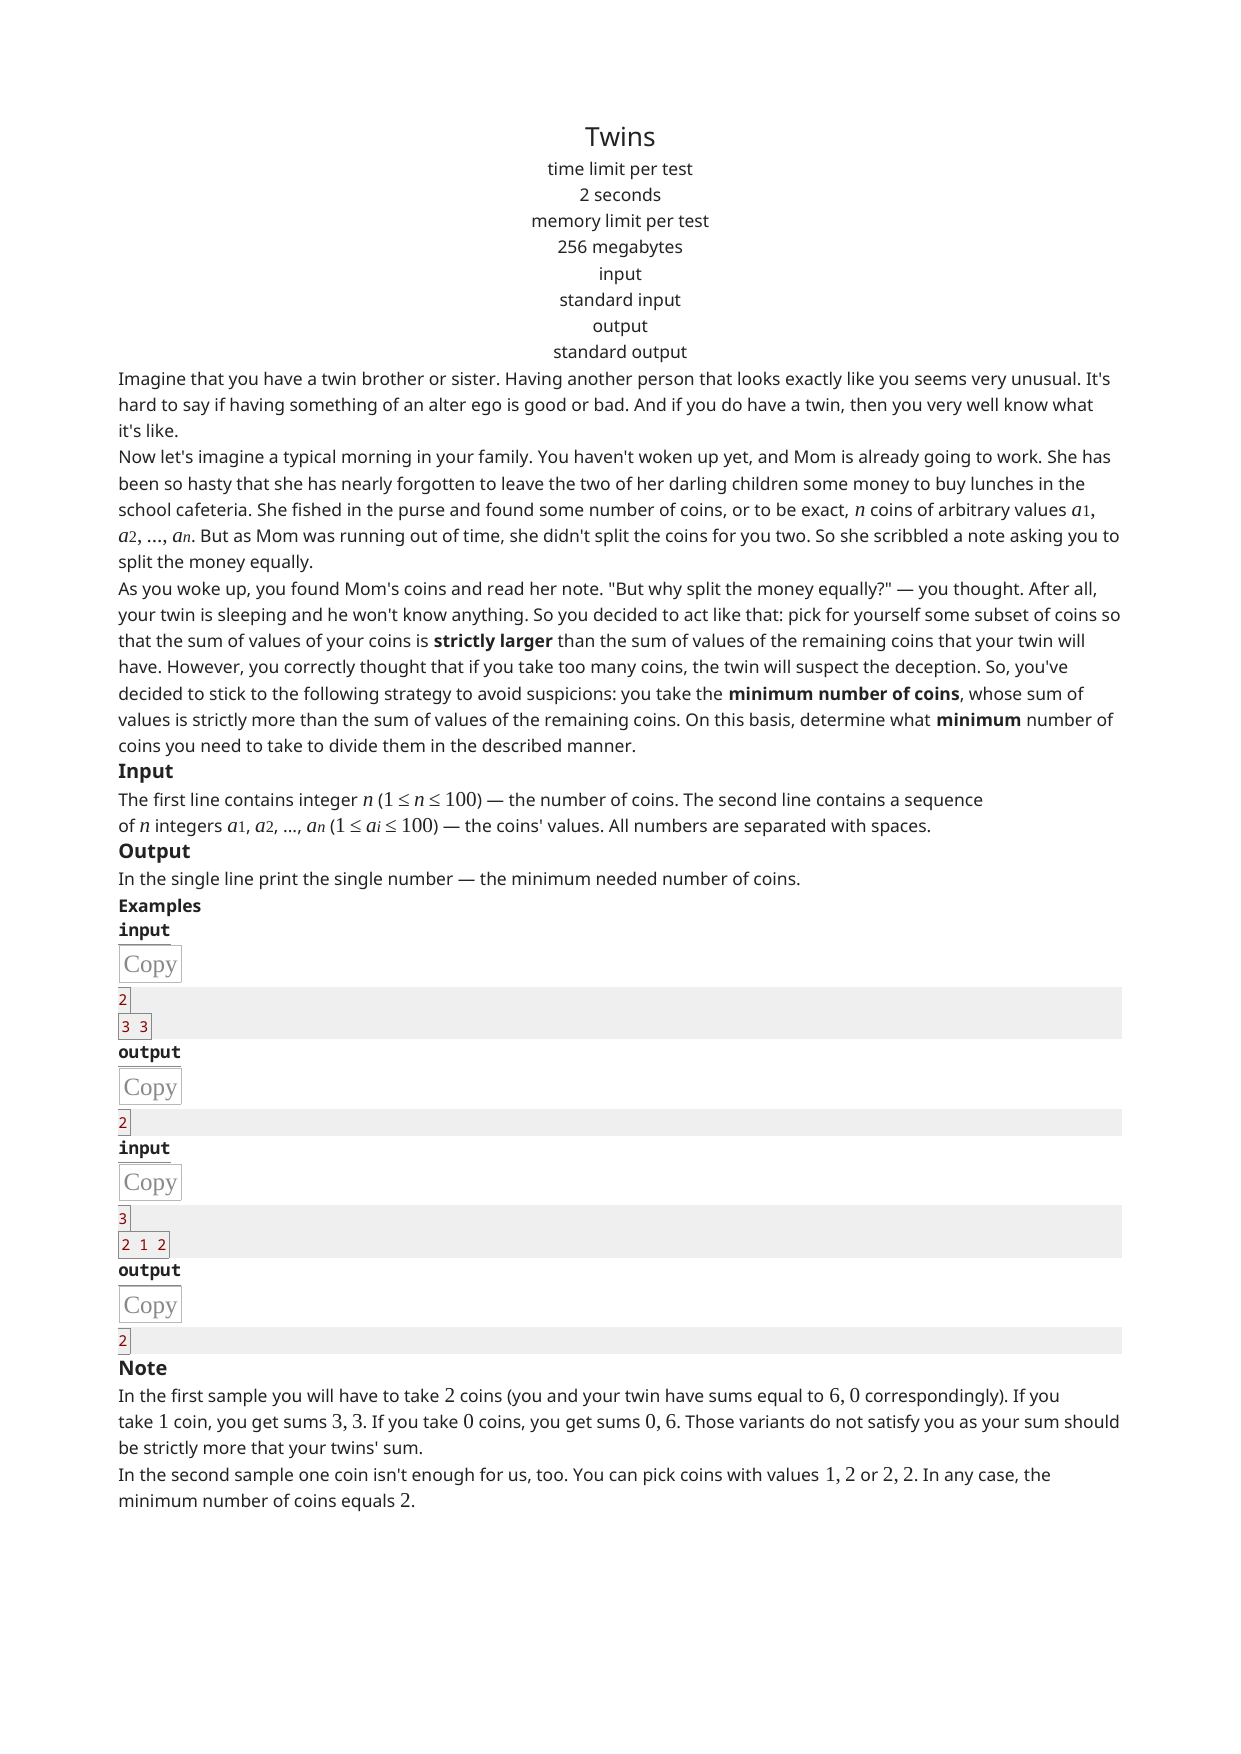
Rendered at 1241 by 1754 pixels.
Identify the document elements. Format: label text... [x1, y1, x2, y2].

text [152, 1013, 1122, 1039]
text Output [118, 837, 1122, 865]
text Twins [118, 118, 1122, 154]
text [182, 945, 1121, 982]
text Copy [120, 1287, 181, 1322]
text [170, 1231, 1122, 1258]
text 256 megabytes [118, 233, 1122, 259]
text 2 [118, 1110, 130, 1135]
text [131, 987, 1122, 1013]
text output [118, 1039, 1122, 1066]
text In the first sample you will have to take 2 coins (you and your twin have sums equal to 6, 0 correspondingly). If you take 1 coin, you get sums 3, 3. If you take 0 coins, you get sums 0, 6. Those variants do not satisfy you as your sum should be strictly more that your twins' sum. [118, 1381, 1122, 1460]
text Now let's imagine a typical morning in your family. You haven't woken up yet, and Mom is already going to work. She has been so hasty that she has nearly forgotten to leave the two of her darling children some money to buy lunches in the school cafeteria. She fished in the purse and found some number of coins, or to be exact, n coins of arbitrary values a1, a2, ..., an. But as Mom was running out of time, she didn't split the coins for you two. So she scribbled a note asking you to split the money equally. [118, 443, 1122, 574]
text 2 [118, 988, 130, 1013]
text 2 seconds [118, 180, 1122, 206]
text 3 3 [119, 1014, 151, 1039]
text Copy [120, 1069, 181, 1104]
text Examples [118, 891, 1122, 917]
text time limit per test [118, 154, 1122, 180]
text As you woke up, you found Mom's coins and read her note. "But why split the money equally?" — you thought. After all, your twin is sleeping and he won't know anything. So you decided to act like that: pick for yourself some subset of coins so that the sum of values of your coins is strictly larger than the sum of values of the remaining coins that your twin will have. However, you correctly thought that if you take too many coins, the twin will suspect the deception. So, you've decided to stick to the following strategy to avoid suspicions: you take the minimum number of coins, whose sum of values is strictly more than the sum of values of the remaining coins. On this basis, determine what minimum number of coins you need to take to divide them in the described manner. [118, 574, 1122, 758]
text input [118, 917, 1122, 944]
text memory limit per test [118, 206, 1122, 233]
text [131, 1327, 1122, 1354]
text standard output [118, 338, 1122, 364]
text output [118, 1258, 1122, 1285]
text [182, 1164, 1121, 1200]
text Imagine that you have a twin brother or sister. Having another person that looks exactly like you seems very unusual. It's hard to say if having something of an alter ego is good or bad. And if you do have a twin, then you very well know what it's like. [118, 364, 1122, 443]
text In the second sample one coin isn't enough for us, too. You can pick coins with values 1, 2 or 2, 2. In any case, the minimum number of coins equals 2. [118, 1460, 1122, 1512]
text In the single line print the single number — the minimum needed number of coins. [118, 865, 1122, 891]
text [182, 1068, 1121, 1104]
text input [118, 259, 1122, 285]
text The first line contains integer n (1 ≤ n ≤ 100) — the number of coins. The second line contains a sequence of n integers a1, a2, ..., an (1 ≤ ai ≤ 100) — the coins' values. All numbers are separated with spaces. [118, 785, 1122, 837]
text input [118, 1136, 1122, 1162]
text 2 1 2 [119, 1232, 169, 1258]
text [131, 1205, 1122, 1231]
text [131, 1109, 1122, 1136]
text [182, 1286, 1121, 1322]
text 3 [118, 1206, 130, 1231]
text standard input [118, 285, 1122, 311]
text Note [118, 1354, 1122, 1381]
text Input [118, 758, 1122, 785]
text output [118, 311, 1122, 338]
text Copy [120, 1165, 181, 1200]
text Copy [120, 946, 181, 982]
text 2 [118, 1329, 130, 1354]
